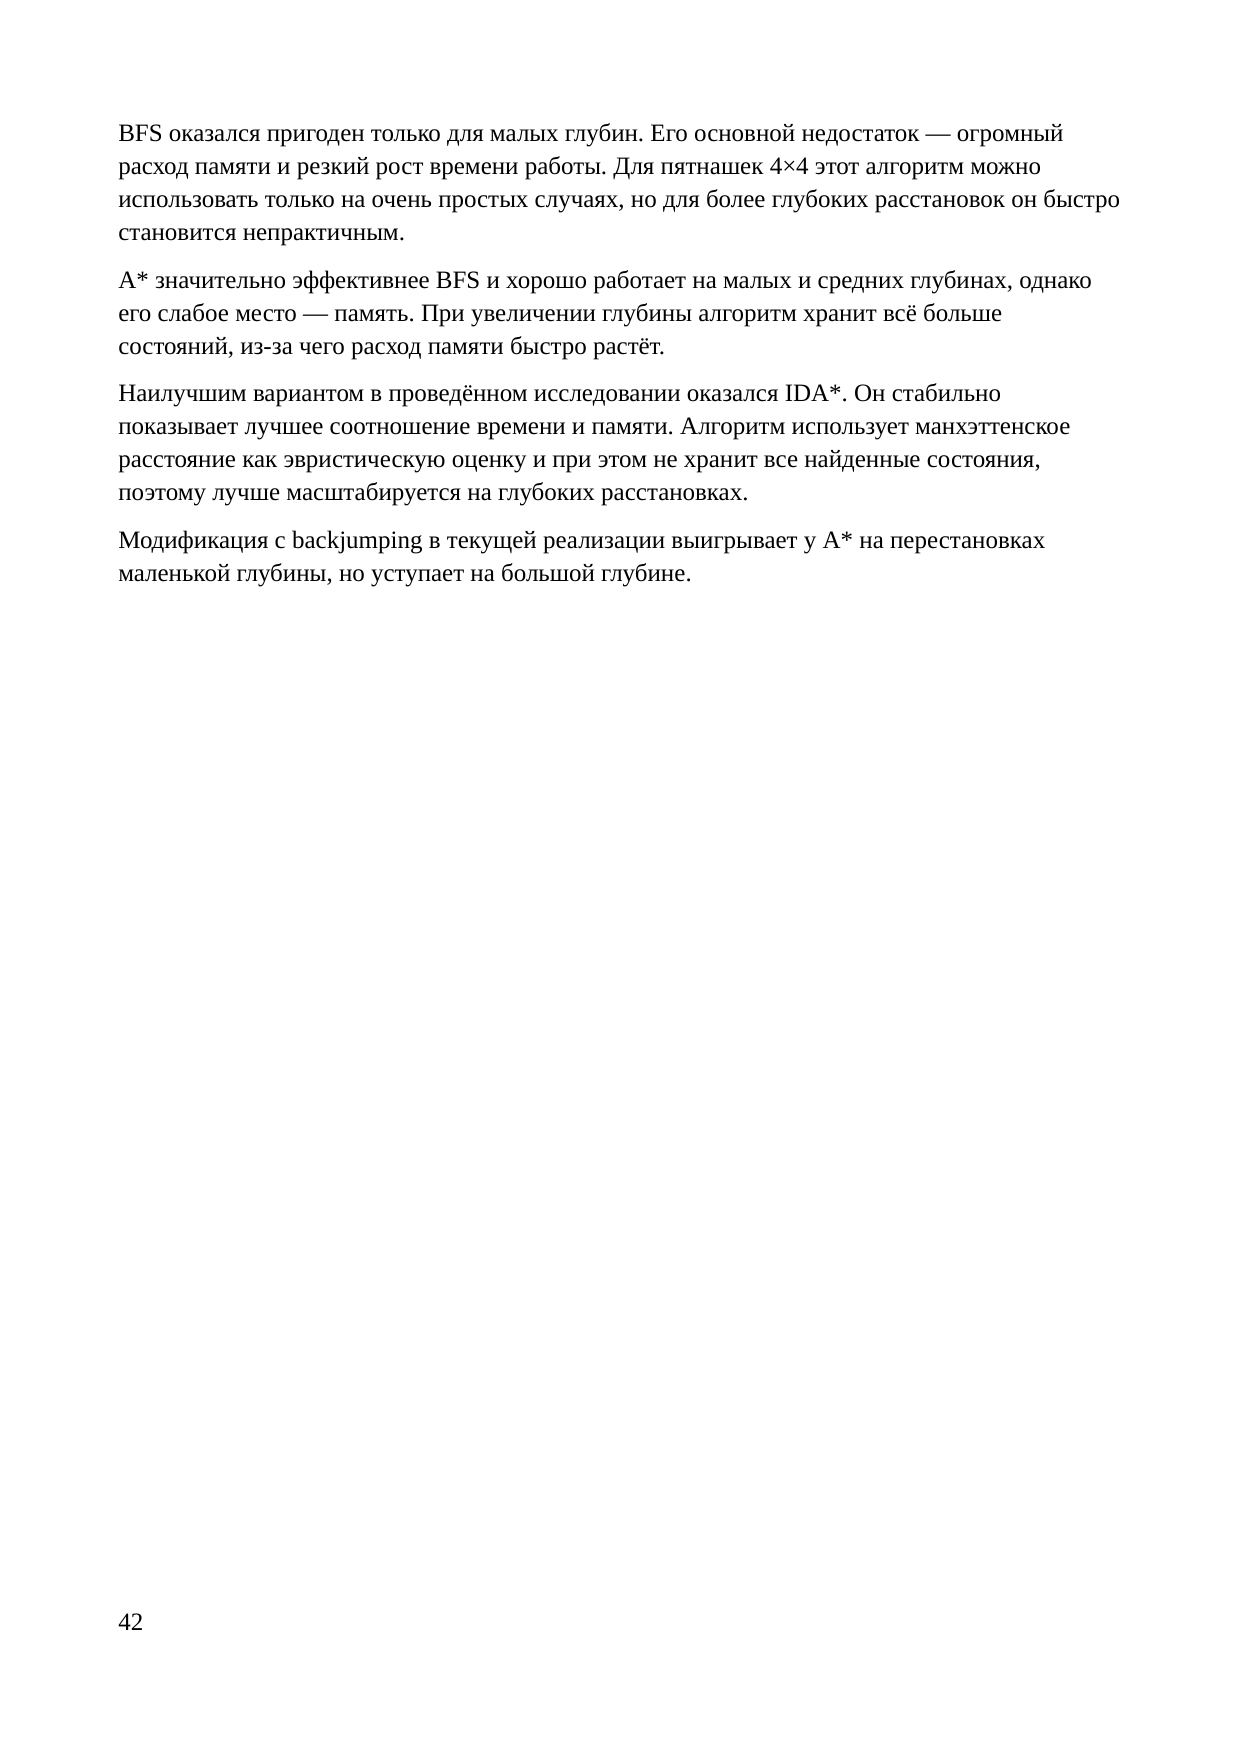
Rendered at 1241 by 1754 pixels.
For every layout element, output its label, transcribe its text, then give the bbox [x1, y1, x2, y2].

text Модификация с backjumping в текущей реализации выигрывает у A* на перестановках маленькой глубины, но уступает на большой глубине. [118, 525, 1122, 587]
text BFS оказался пригоден только для малых глубин. Его основной недостаток — огромный расход памяти и резкий рост времени работы. Для пятнашек 4×4 этот алгоритм можно использовать только на очень простых случаях, но для более глубоких расстановок он быстро становится непрактичным. [118, 118, 1122, 246]
text A* значительно эффективнее BFS и хорошо работает на малых и средних глубинах, однако его слабое место — память. При увеличении глубины алгоритм хранит всё больше состояний, из-за чего расход памяти быстро растёт. [118, 265, 1122, 359]
text Наилучшим вариантом в проведённом исследовании оказался IDA*. Он стабильно показывает лучшее соотношение времени и памяти. Алгоритм использует манхэттенское расстояние как эвристическую оценку и при этом не хранит все найденные состояния, поэтому лучше масштабируется на глубоких расстановках. [118, 378, 1122, 506]
